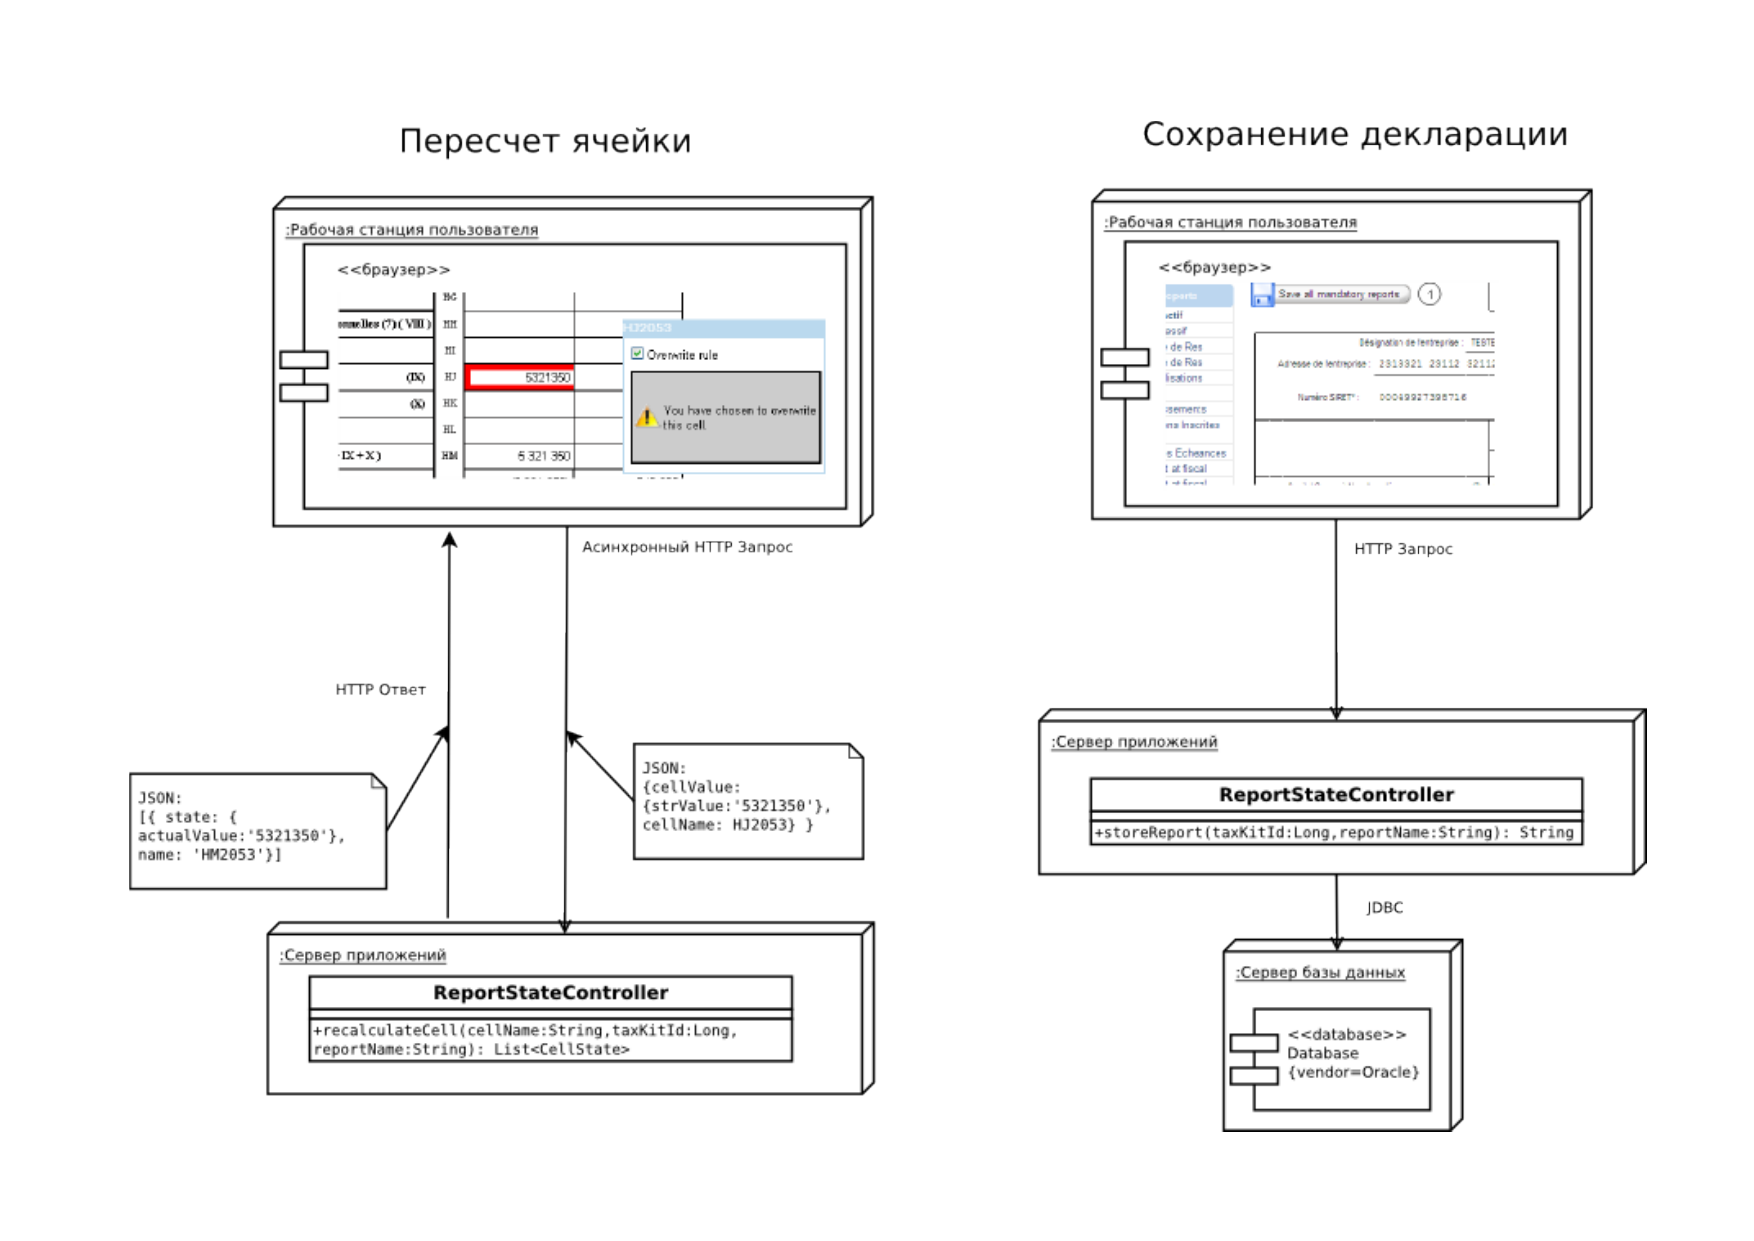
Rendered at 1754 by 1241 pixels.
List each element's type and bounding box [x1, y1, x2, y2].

picture [129, 121, 1647, 1132]
